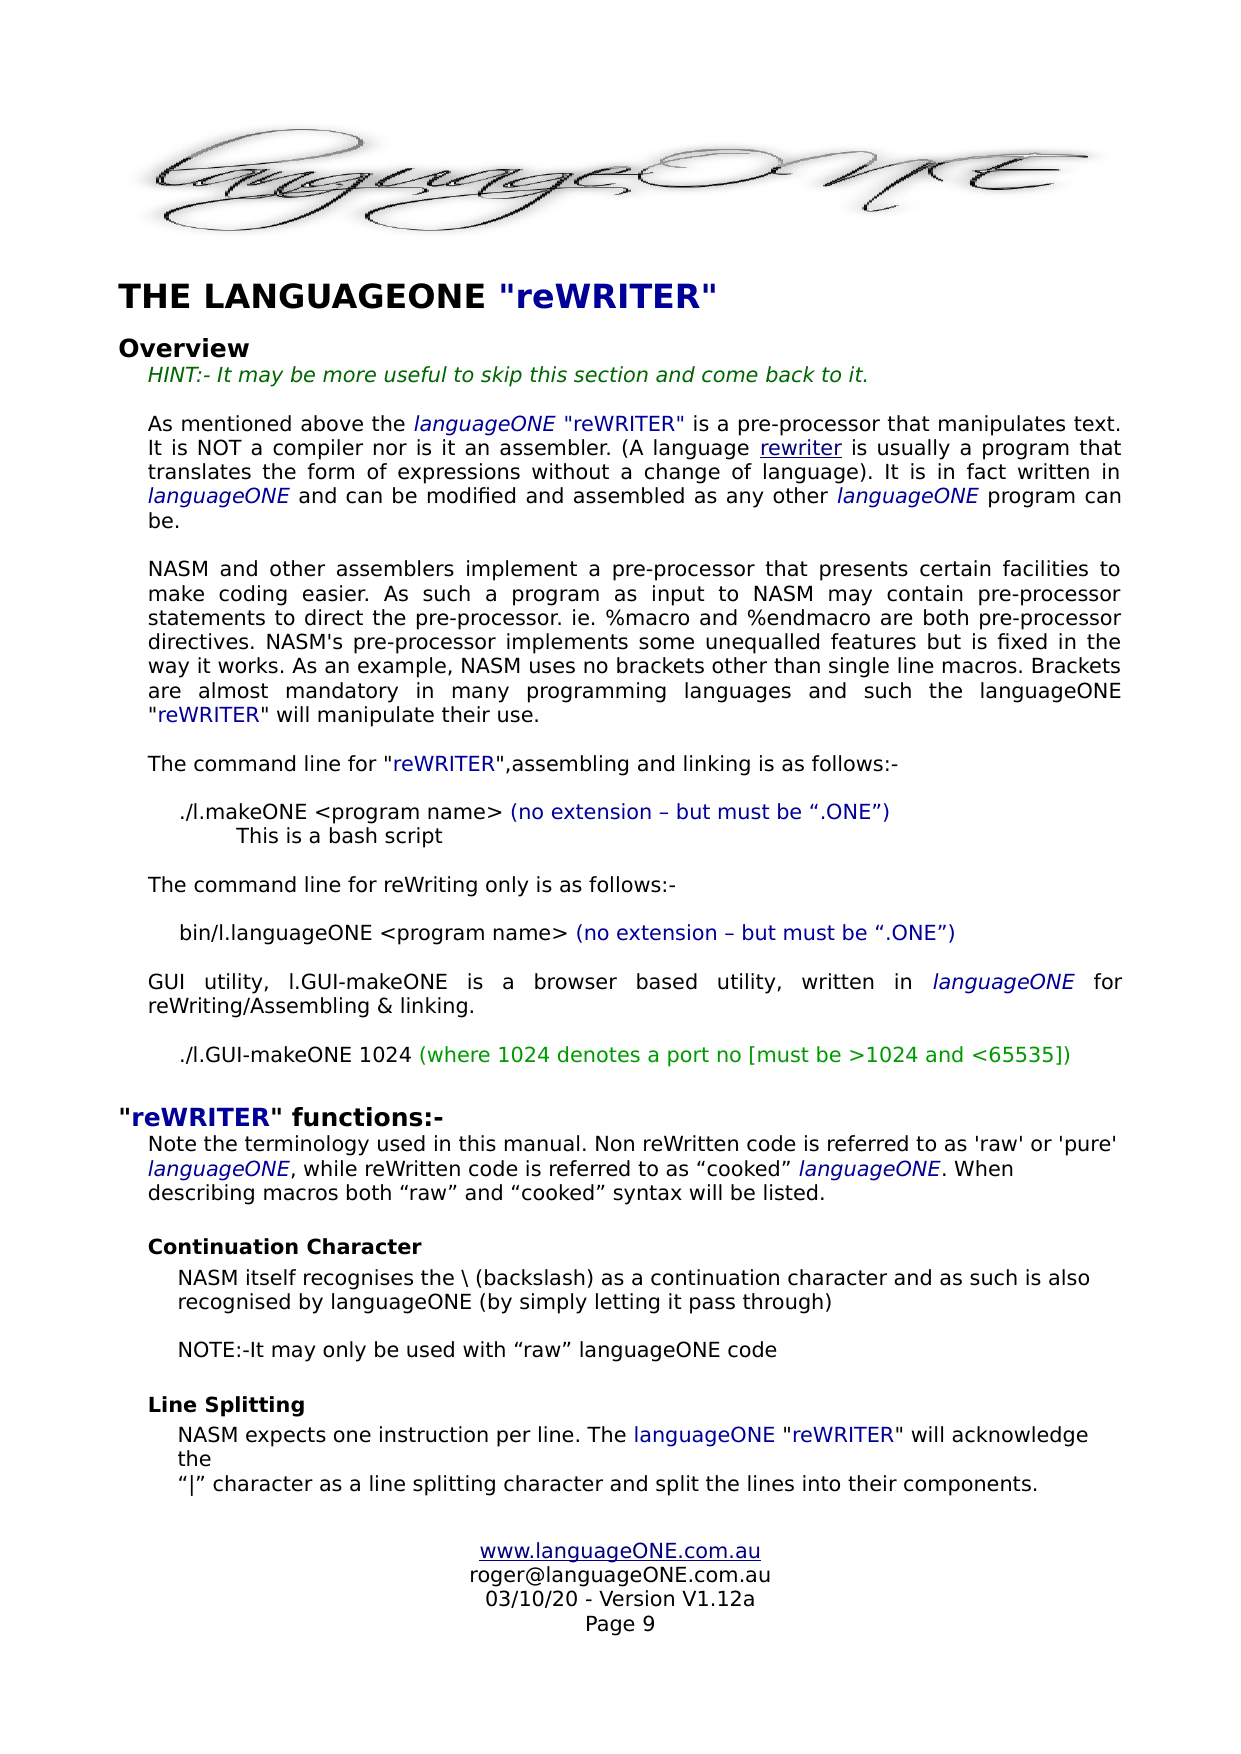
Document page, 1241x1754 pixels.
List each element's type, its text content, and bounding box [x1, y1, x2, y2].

text GUI utility, l.GUI-makeONE is a browser based utility, written in languageONE for reWriting/Assembling & linking. [148, 970, 1122, 1018]
text bin/l.languageONE <program name> (no extension – but must be “.ONE”) [148, 921, 1122, 946]
text “|” character as a line splitting character and split the lines into their components. [177, 1472, 1122, 1496]
text As mentioned above the languageONE "reWRITER" is a pre-processor that manipulates text. It is NOT a compiler nor is it an assembler. (A language rewriter is usually a program that translates the form of expressions without a change of language). It is in fact written in languageONE and can be modified and assembled as any other languageONE program can be. [148, 412, 1122, 533]
text Note the terminology used in this manual. Non reWritten code is referred to as 'raw' or 'pure' languageONE, while reWritten code is referred to as “cooked” languageONE. When describing macros both “raw” and “cooked” syntax will be listed. [148, 1132, 1122, 1205]
text NOTE:-It may only be used with “raw” languageONE code [177, 1338, 1122, 1363]
text The command line for reWriting only is as follows:- [118, 873, 1122, 897]
subtitle Continuation Character [148, 1235, 1122, 1259]
text NASM and other assemblers implement a pre-processor that presents certain facilities to make coding easier. As such a program as input to NASM may contain pre-processor statements to direct the pre-processor. ie. %macro and %endmacro are both pre-processor directives. NASM's pre-processor implements some unequalled features but is fixed in the way it works. As an example, NASM uses no brackets other than single line macros. Brackets are almost mandatory in many programming languages and such the languageONE "reWRITER" will manipulate their use. [148, 557, 1122, 727]
text ./l.GUI-makeONE 1024 (where 1024 denotes a port no [must be >1024 and <65535]) [148, 1043, 1122, 1067]
subtitle "reWRITER" functions:- [118, 1103, 1122, 1132]
subtitle Line Splitting [148, 1393, 1122, 1417]
text ./l.makeONE <program name> (no extension – but must be “.ONE”) [148, 800, 1122, 824]
subtitle Overview [118, 334, 1122, 363]
text NASM itself recognises the \ (backslash) as a continuation character and as such is also recognised by languageONE (by simply letting it pass through) [177, 1266, 1122, 1314]
text HINT:- It may be more useful to skip this section and come back to it. [148, 363, 1122, 387]
text This is a bash script [236, 824, 1122, 849]
picture [125, 120, 1118, 239]
subtitle THE LANGUAGEONE "reWRITER" [118, 277, 1122, 316]
text The command line for "reWRITER",assembling and linking is as follows:- [148, 752, 1122, 776]
text NASM expects one instruction per line. The languageONE "reWRITER" will acknowledge the [177, 1423, 1122, 1472]
